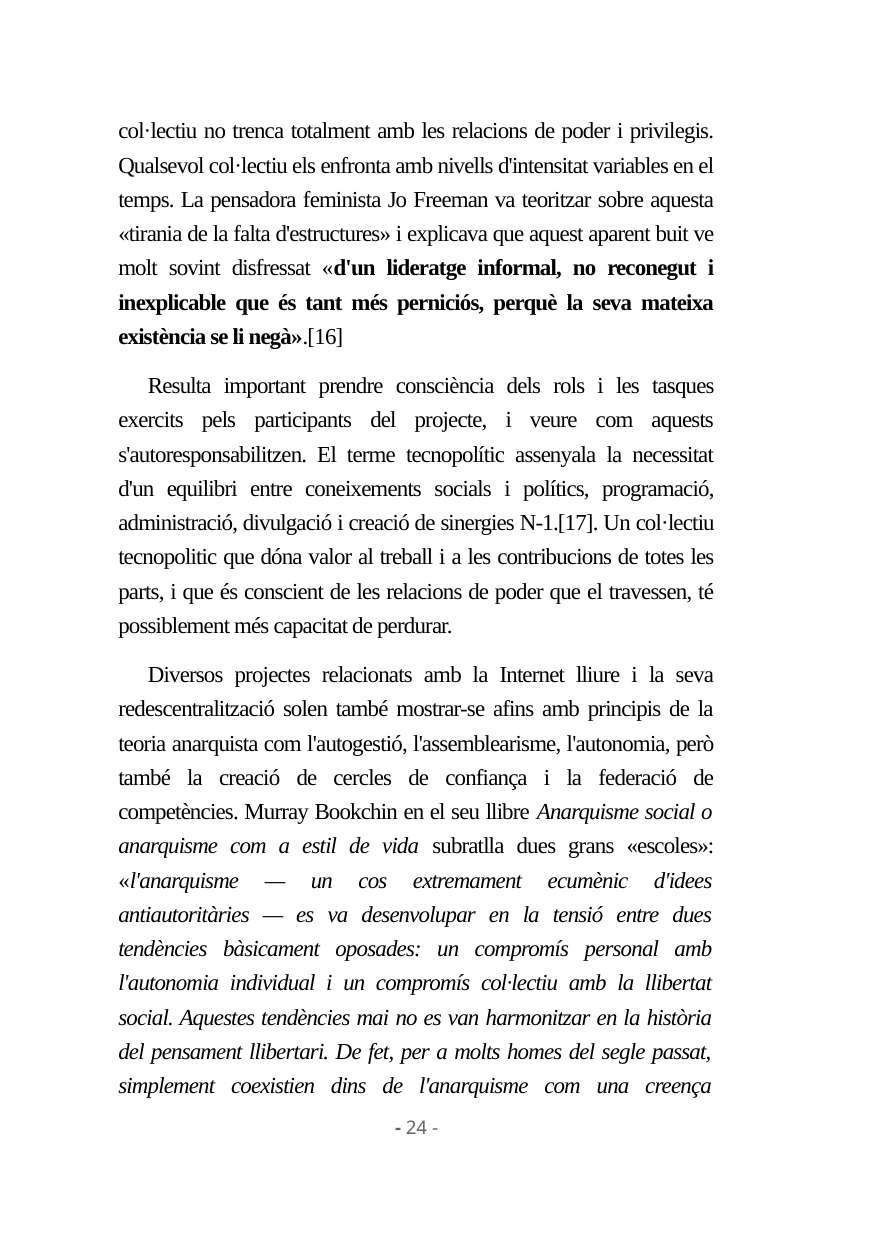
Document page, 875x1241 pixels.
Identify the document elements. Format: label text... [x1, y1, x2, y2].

text col·lectiu no trenca totalment amb les relacions de poder i privilegis. Qualsevol col·lectiu els enfronta amb nivells d'intensitat variables en el temps. La pensadora feminista Jo Freeman va teoritzar sobre aquesta «tirania de la falta d'estructures» i explicava que aquest aparent buit ve molt sovint disfressat «d'un lideratge informal, no reconegut i inexplicable que és tant més perniciós, perquè la seva mateixa existència se li negà».[16] [118, 111, 714, 351]
text Diversos projectes relacionats amb la Internet lliure i la seva redescentralització solen també mostrar-se afins amb principis de la teoria anarquista com l'autogestió, l'assemblearisme, l'autonomia, però també la creació de cercles de confiança i la federació de competències. Murray Bookchin en el seu llibre Anarquisme social o anarquisme com a estil de vida subratlla dues grans «escoles»: «l'anarquisme — un cos extremament ecumènic d'idees antiautoritàries — es va desenvolupar en la tensió entre dues tendències bàsicament oposades: un compromís personal amb l'autonomia individual i un compromís col·lectiu amb la llibertat social. Aquestes tendències mai no es van harmonitzar en la història del pensament llibertari. De fet, per a molts homes del segle passat, simplement coexistien dins de l'anarquisme com una creença [118, 655, 714, 1101]
text Resulta important prendre consciència dels rols i les tasques exercits pels participants del projecte, i veure com aquests s'autoresponsabilitzen. El terme tecnopolític assenyala la necessitat d'un equilibri entre coneixements socials i polítics, programació, administració, divulgació i creació de sinergies N-1.[17]. Un col·lectiu tecnopolitic que dóna valor al treball i a les contribucions de totes les parts, i que és conscient de les relacions de poder que el travessen, té possiblement més capacitat de perdurar. [118, 366, 714, 640]
